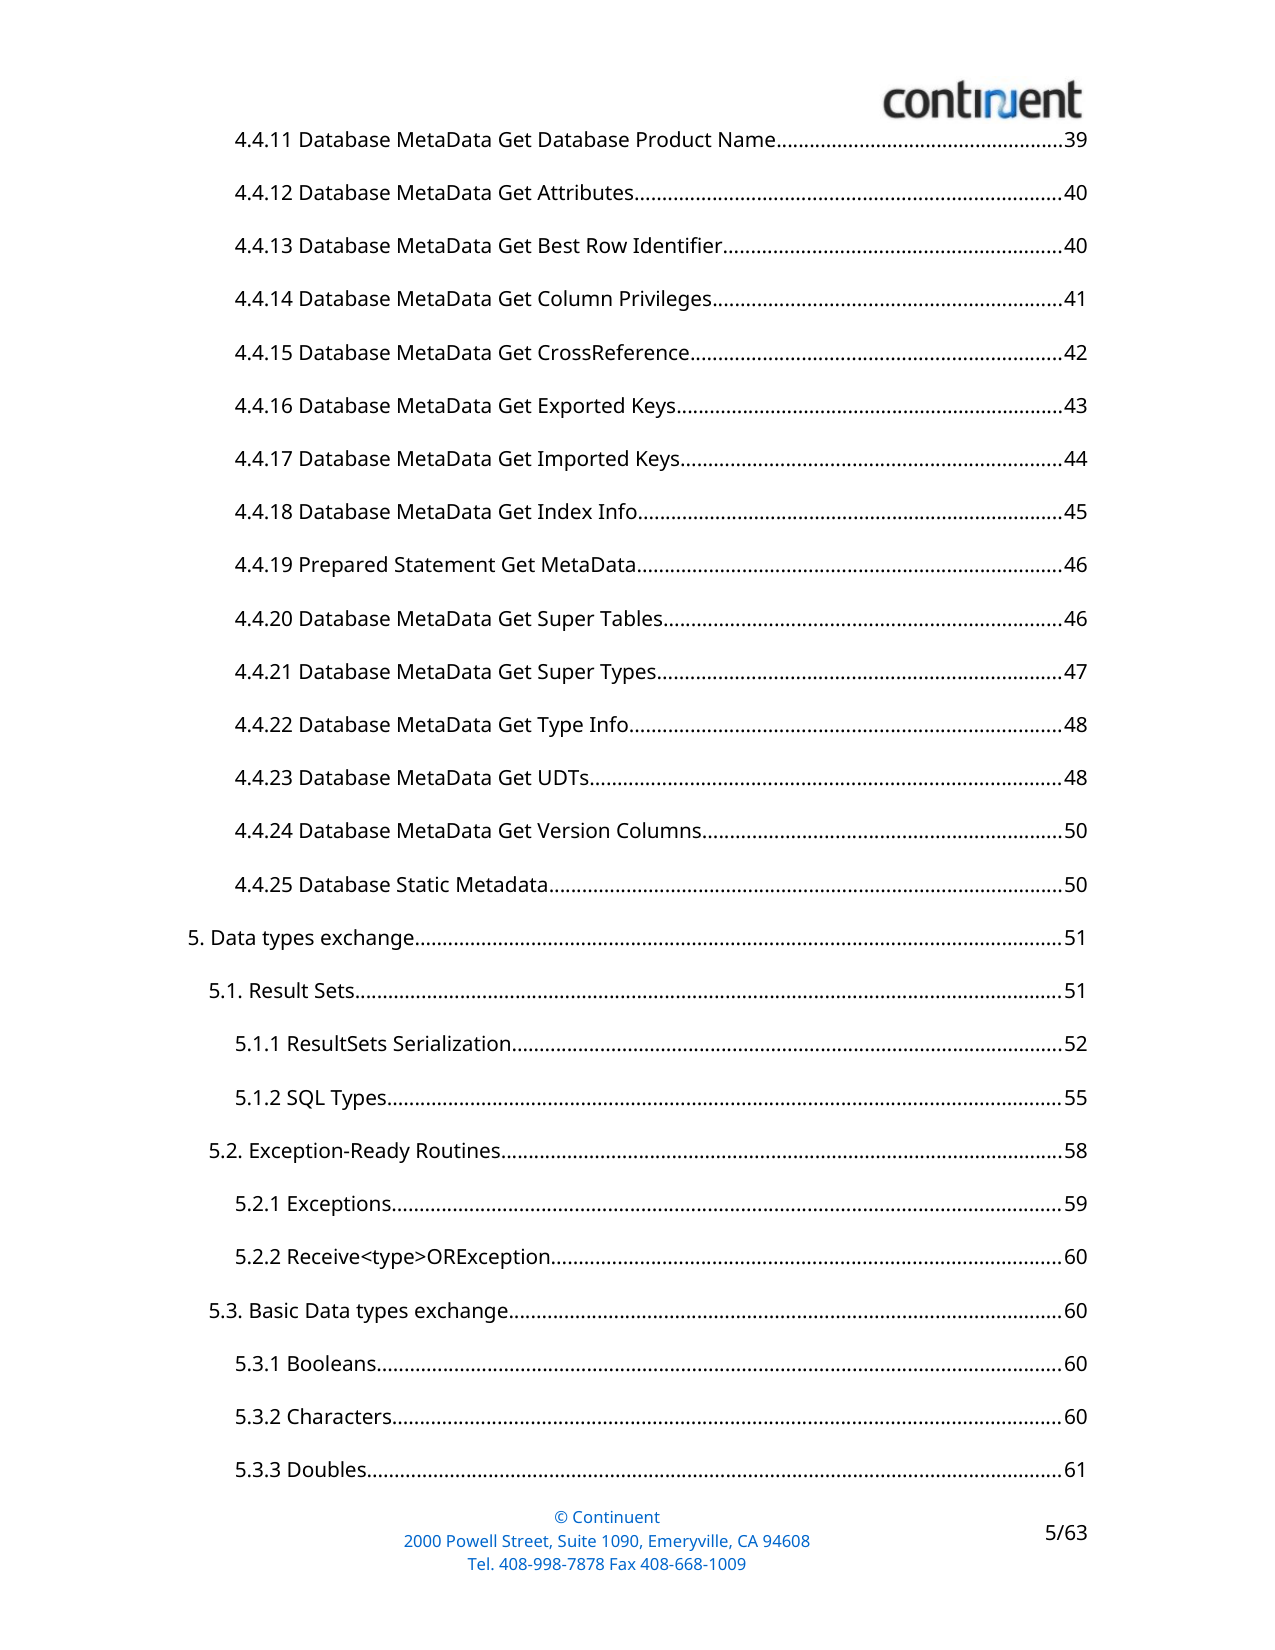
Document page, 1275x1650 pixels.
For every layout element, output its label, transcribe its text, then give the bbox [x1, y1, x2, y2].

text 4.4.12 Database MetaData Get Attributes 40 [229, 178, 1087, 206]
text 4.4.23 Database MetaData Get UDTs 48 [229, 763, 1087, 792]
text 5. Data types exchange 51 [187, 923, 1087, 951]
text 5.1.1 ResultSets Serialization 52 [229, 1029, 1087, 1058]
text 4.4.14 Database MetaData Get Column Privileges 41 [229, 284, 1087, 313]
text 5.3.1 Booleans 60 [229, 1349, 1087, 1377]
text 5.1.2 SQL Types 55 [229, 1083, 1087, 1111]
text 5.3.2 Characters 60 [229, 1402, 1087, 1430]
text 4.4.13 Database MetaData Get Best Row Identifier 40 [229, 231, 1087, 259]
text 4.4.16 Database MetaData Get Exported Keys 43 [229, 391, 1087, 419]
text 4.4.11 Database MetaData Get Database Product Name 39 [229, 125, 1087, 153]
text 4.4.21 Database MetaData Get Super Types 47 [229, 657, 1087, 685]
text 5.2.2 Receive<type>ORException 60 [229, 1242, 1087, 1271]
text 5.3.3 Doubles 61 [229, 1455, 1087, 1484]
text 4.4.18 Database MetaData Get Index Info 45 [229, 497, 1087, 526]
text 4.4.20 Database MetaData Get Super Tables 46 [229, 604, 1087, 632]
text 4.4.19 Prepared Statement Get MetaData 46 [229, 551, 1087, 579]
picture [879, 76, 1087, 124]
text 4.4.22 Database MetaData Get Type Info 48 [229, 710, 1087, 738]
text 5.2. Exception-Ready Routines 58 [208, 1136, 1087, 1164]
text 4.4.25 Database Static Metadata 50 [229, 870, 1087, 898]
text 4.4.17 Database MetaData Get Imported Keys 44 [229, 444, 1087, 472]
text 5.2.1 Exceptions 59 [229, 1189, 1087, 1217]
text 4.4.24 Database MetaData Get Version Columns 50 [229, 817, 1087, 845]
text 5.3. Basic Data types exchange 60 [208, 1296, 1087, 1324]
text 4.4.15 Database MetaData Get CrossReference 42 [229, 338, 1087, 366]
text 5.1. Result Sets 51 [208, 976, 1087, 1004]
